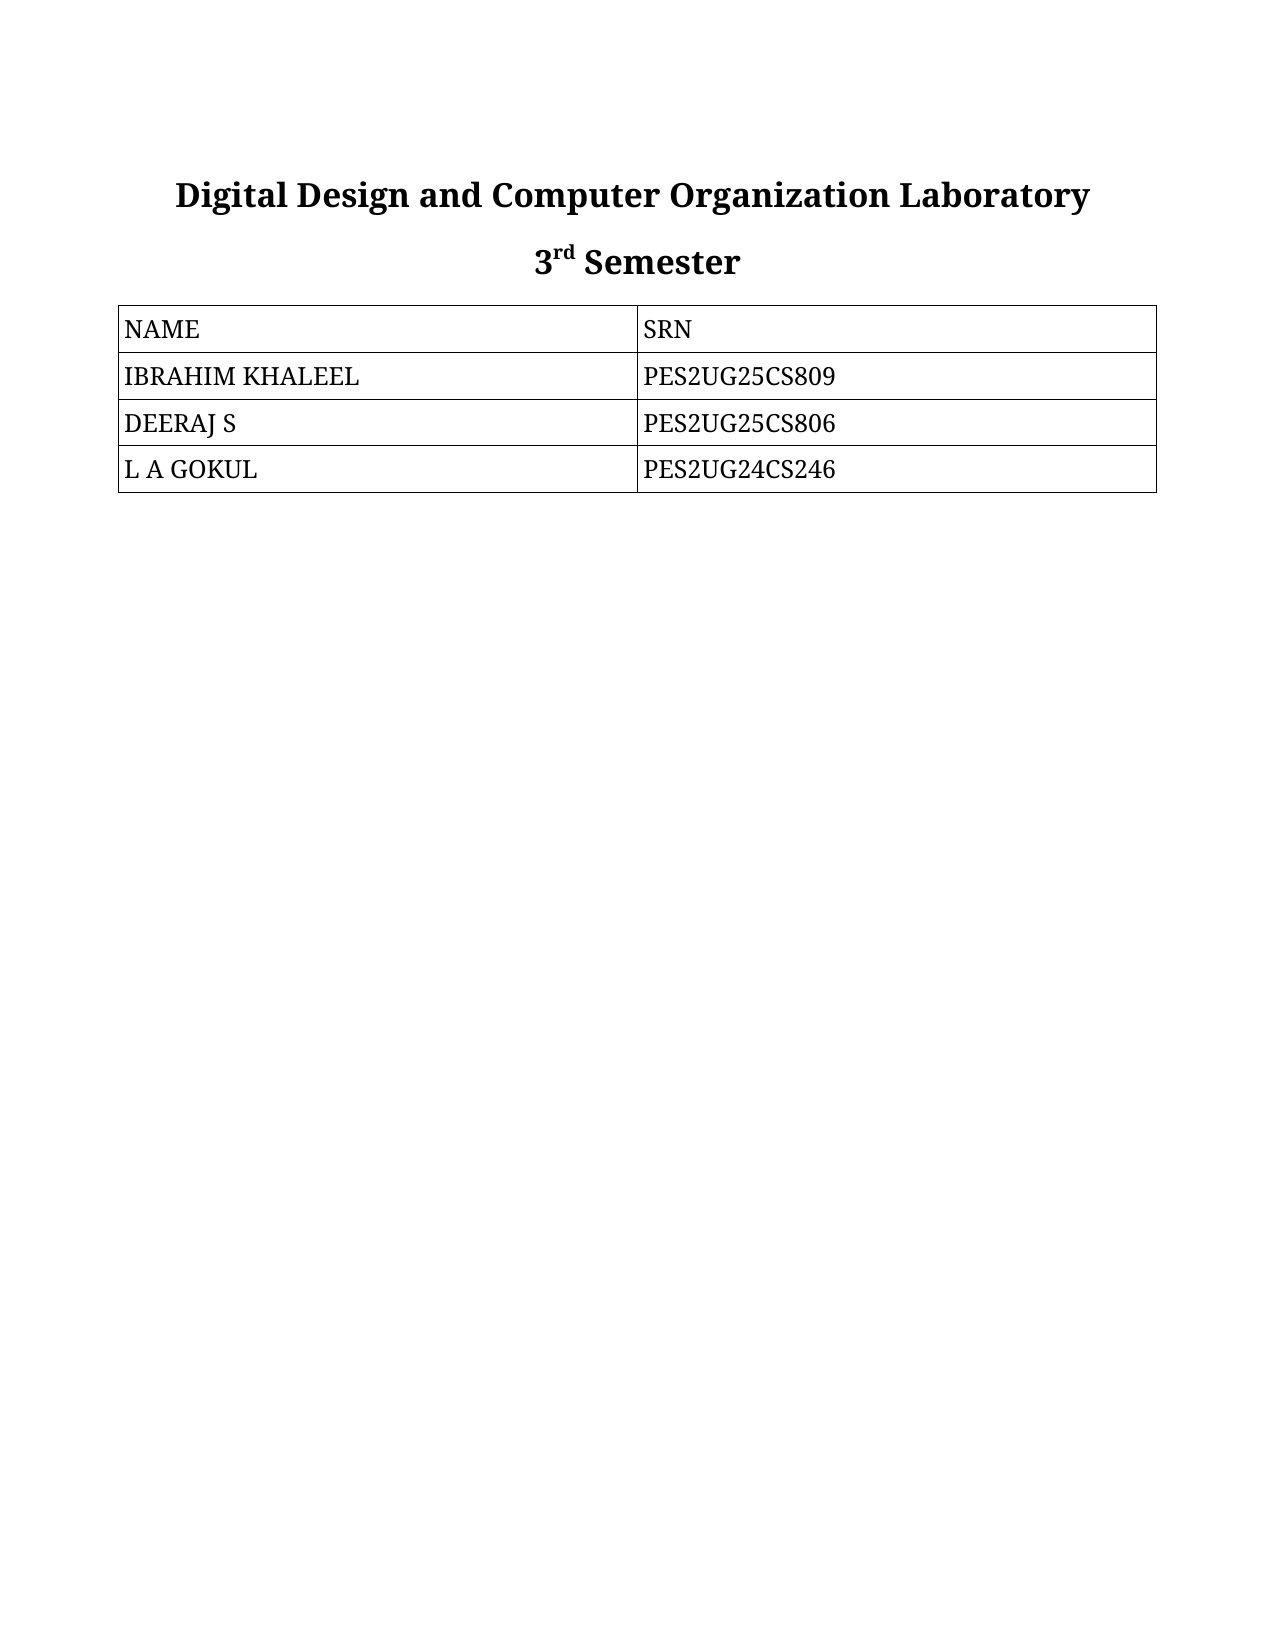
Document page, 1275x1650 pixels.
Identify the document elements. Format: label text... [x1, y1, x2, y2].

text 3rd Semester [118, 239, 1157, 284]
table_header SRN [638, 306, 1156, 352]
table_header NAME [119, 306, 637, 352]
table_cell IBRAHIM KHALEEL [119, 353, 637, 398]
table_cell PES2UG25CS809 [638, 353, 1156, 398]
table_cell PES2UG25CS806 [638, 400, 1156, 445]
table_cell PES2UG24CS246 [638, 446, 1156, 492]
table_cell DEERAJ S [119, 400, 637, 445]
text Digital Design and Computer Organization Laboratory [118, 172, 1157, 217]
table_cell L A GOKUL [119, 446, 637, 492]
